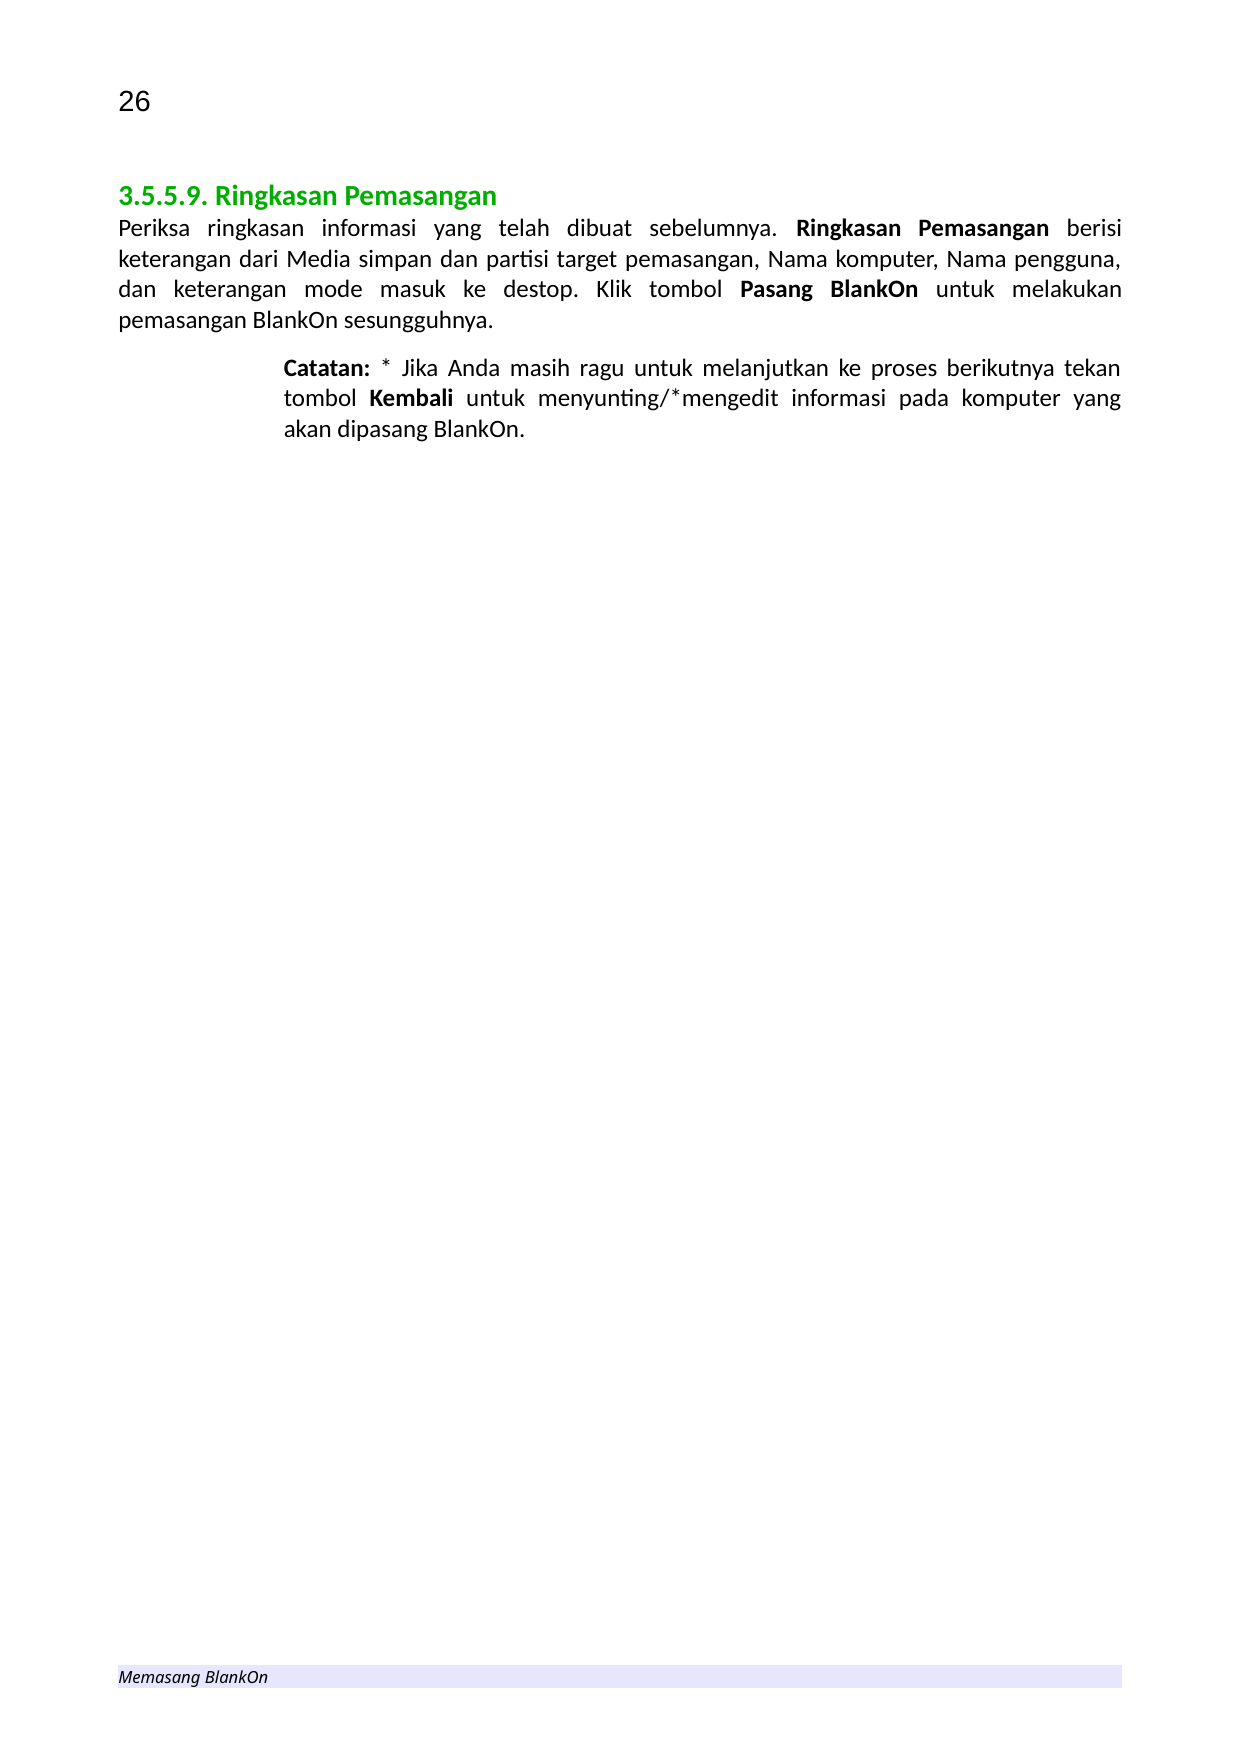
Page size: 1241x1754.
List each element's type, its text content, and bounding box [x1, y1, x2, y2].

text Periksa ringkasan informasi yang telah dibuat sebelumnya. Ringkasan Pemasangan berisi keterangan dari Media simpan dan partisi target pemasangan, Nama komputer, Nama pengguna, dan keterangan mode masuk ke destop. Klik tombol Pasang BlankOn untuk melakukan pemasangan BlankOn sesungguhnya. [118, 212, 1122, 334]
subtitle Ringkasan Pemasangan [118, 177, 1122, 212]
text Catatan: * Jika Anda masih ragu untuk melanjutkan ke proses berikutnya tekan tombol Kembali untuk menyunting/*mengedit informasi pada komputer yang akan dipasang BlankOn. [283, 352, 1122, 444]
